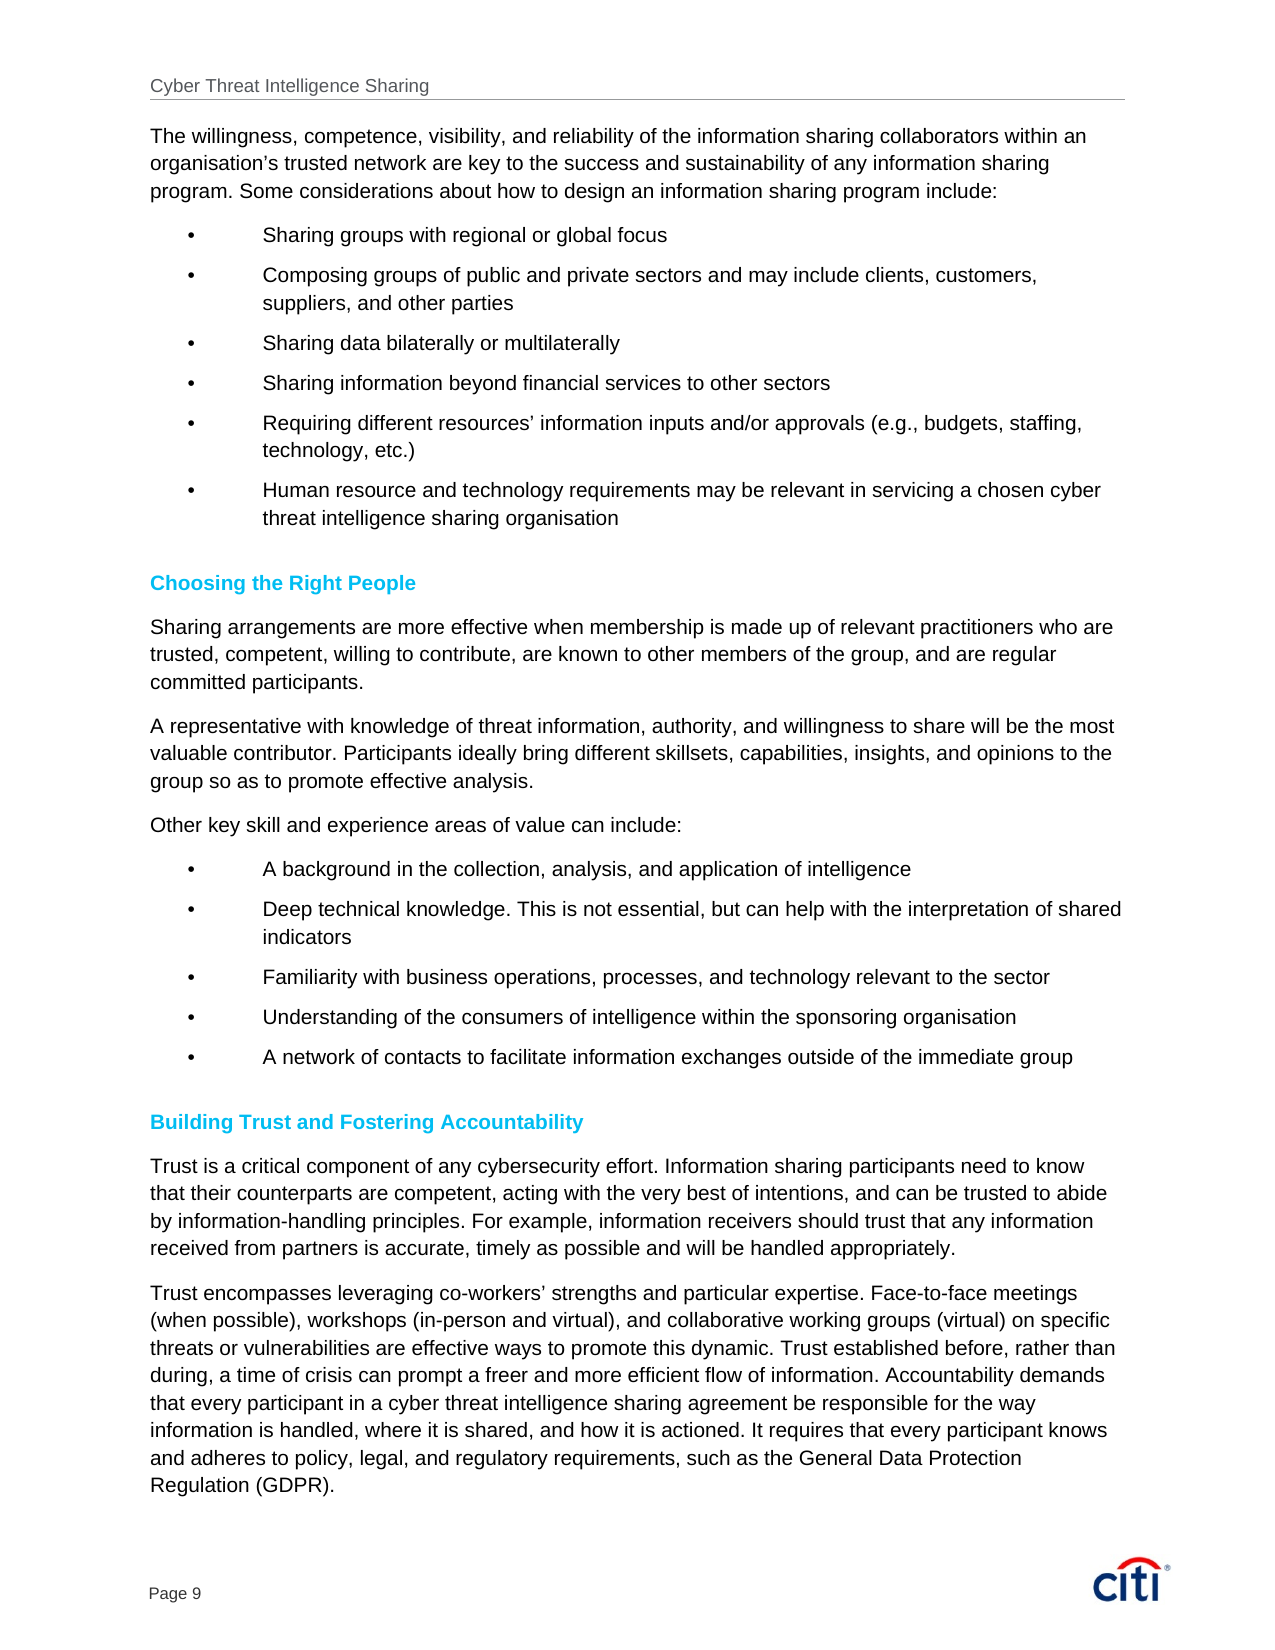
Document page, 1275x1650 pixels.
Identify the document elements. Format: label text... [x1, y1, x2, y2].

list Understanding of the consumers of intelligence within the sponsoring organisation [187, 1004, 1125, 1028]
list A background in the collection, analysis, and application of intelligence [187, 857, 1125, 881]
text Other key skill and experience areas of value can include: [150, 813, 1125, 837]
list Sharing information beyond financial services to other sectors [187, 370, 1125, 394]
list Requiring different resources’ information inputs and/or approvals (e.g., budgets, staffing, technology, etc.) [187, 410, 1125, 462]
list Deep technical knowledge. This is not essential, but can help with the interpretation of shared indicators [187, 897, 1125, 948]
list Human resource and technology requirements may be relevant in servicing a chosen cyber threat intelligence sharing organisation [187, 478, 1125, 529]
text A representative with knowledge of threat information, authority, and willingness to share will be the most valuable contributor. Participants ideally bring different skillsets, capabilities, insights, and opinions to the group so as to promote effective analysis. [150, 714, 1125, 793]
list Composing groups of public and private sectors and may include clients, customers, suppliers, and other parties [187, 263, 1125, 314]
list Familiarity with business operations, processes, and technology relevant to the sector [187, 964, 1125, 988]
list Sharing data bilaterally or multilaterally [187, 330, 1125, 354]
text Trust is a critical component of any cybersecurity effort. Information sharing participants need to know that their counterparts are competent, acting with the very best of intentions, and can be trusted to abide by information-handling principles. For example, information receivers should trust that any information received from partners is accurate, timely as possible and will be handled appropriately. [150, 1154, 1125, 1260]
text Trust encompasses leveraging co-workers’ strengths and particular expertise. Face-to-face meetings (when possible), workshops (in-person and virtual), and collaborative working groups (virtual) on specific threats or vulnerabilities are effective ways to promote this dynamic. Trust established before, rather than during, a time of crisis can prompt a freer and more efficient flow of information. Accountability demands that every participant in a cyber threat intelligence sharing agreement be responsible for the way information is handled, where it is shared, and how it is actioned. It requires that every participant knows and adheres to policy, legal, and regulatory requirements, such as the General Data Protection Regulation (GDPR). [150, 1280, 1125, 1497]
list Sharing groups with regional or global focus [187, 223, 1125, 247]
list A network of contacts to facilitate information exchanges outside of the immediate group [187, 1044, 1125, 1068]
text The willingness, competence, visibility, and reliability of the information sharing collaborators within an organisation’s trusted network are key to the success and sustainability of any information sharing program. Some considerations about how to design an information sharing program include: [150, 124, 1125, 203]
subtitle Choosing the Right People [150, 570, 1125, 594]
text Sharing arrangements are more effective when membership is made up of relevant practitioners who are trusted, competent, willing to contribute, are known to other members of the group, and are regular committed participants. [150, 614, 1125, 693]
subtitle Building Trust and Fostering Accountability [150, 1109, 1125, 1133]
